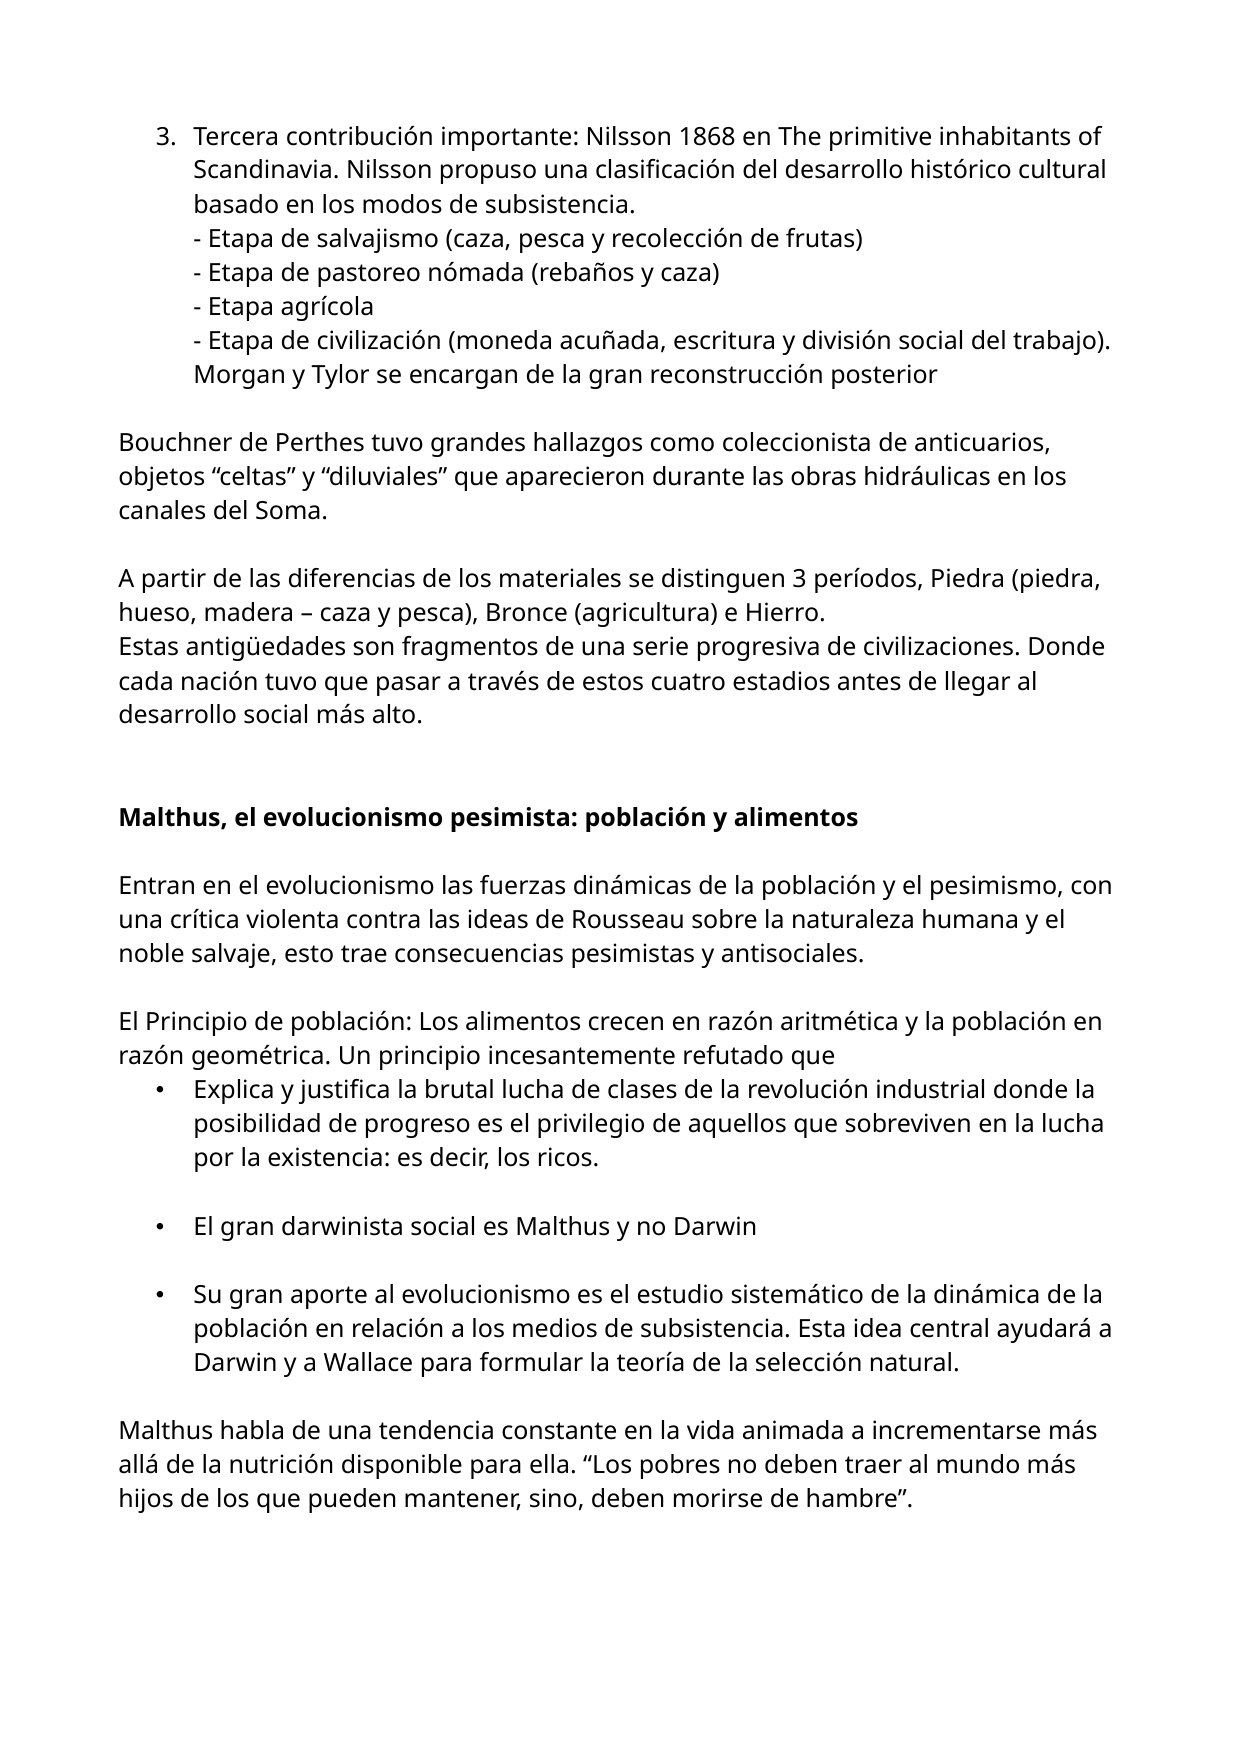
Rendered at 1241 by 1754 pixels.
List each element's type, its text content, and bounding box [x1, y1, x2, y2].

list El gran darwinista social es Malthus y no Darwin [156, 1208, 1122, 1276]
text Estas antigüedades son fragmentos de una serie progresiva de civilizaciones. Donde cada nación tuvo que pasar a través de estos cuatro estadios antes de llegar al desarrollo social más alto. [118, 629, 1122, 731]
text El Principio de población: Los alimentos crecen en razón aritmética y la población en razón geométrica. Un principio incesantemente refutado que [118, 1004, 1122, 1072]
list Su gran aporte al evolucionismo es el estudio sistemático de la dinámica de la población en relación a los medios de subsistencia. Esta idea central ayudará a Darwin y a Wallace para formular la teoría de la selección natural. [156, 1276, 1122, 1378]
text Malthus habla de una tendencia constante en la vida animada a incrementarse más allá de la nutrición disponible para ella. “Los pobres no deben traer al mundo más hijos de los que pueden mantener, sino, deben morirse de hambre”. [118, 1412, 1122, 1515]
list Tercera contribución importante: Nilsson 1868 en The primitive inhabitants of Scandinavia. Nilsson propuso una clasificación del desarrollo histórico cultural basado en los modos de subsistencia. - Etapa de salvajismo (caza, pesca y recolección de frutas) - Etapa de pastoreo nómada (rebaños y caza) - Etapa agrícola - Etapa de civilización (moneda acuñada, escritura y división social del trabajo). Morgan y Tylor se encargan de la gran reconstrucción posterior [156, 118, 1122, 391]
text Malthus, el evolucionismo pesimista: población y alimentos [118, 799, 1122, 833]
text A partir de las diferencias de los materiales se distinguen 3 períodos, Piedra (piedra, hueso, madera – caza y pesca), Bronce (agricultura) e Hierro. [118, 561, 1122, 629]
list Explica y justifica la brutal lucha de clases de la revolución industrial donde la posibilidad de progreso es el privilegio de aquellos que sobreviven en la lucha por la existencia: es decir, los ricos. [156, 1072, 1122, 1208]
text Entran en el evolucionismo las fuerzas dinámicas de la población y el pesimismo, con una crítica violenta contra las ideas de Rousseau sobre la naturaleza humana y el noble salvaje, esto trae consecuencias pesimistas y antisociales. [118, 867, 1122, 970]
text Bouchner de Perthes tuvo grandes hallazgos como coleccionista de anticuarios, objetos “celtas” y “diluviales” que aparecieron durante las obras hidráulicas en los canales del Soma. [118, 425, 1122, 527]
